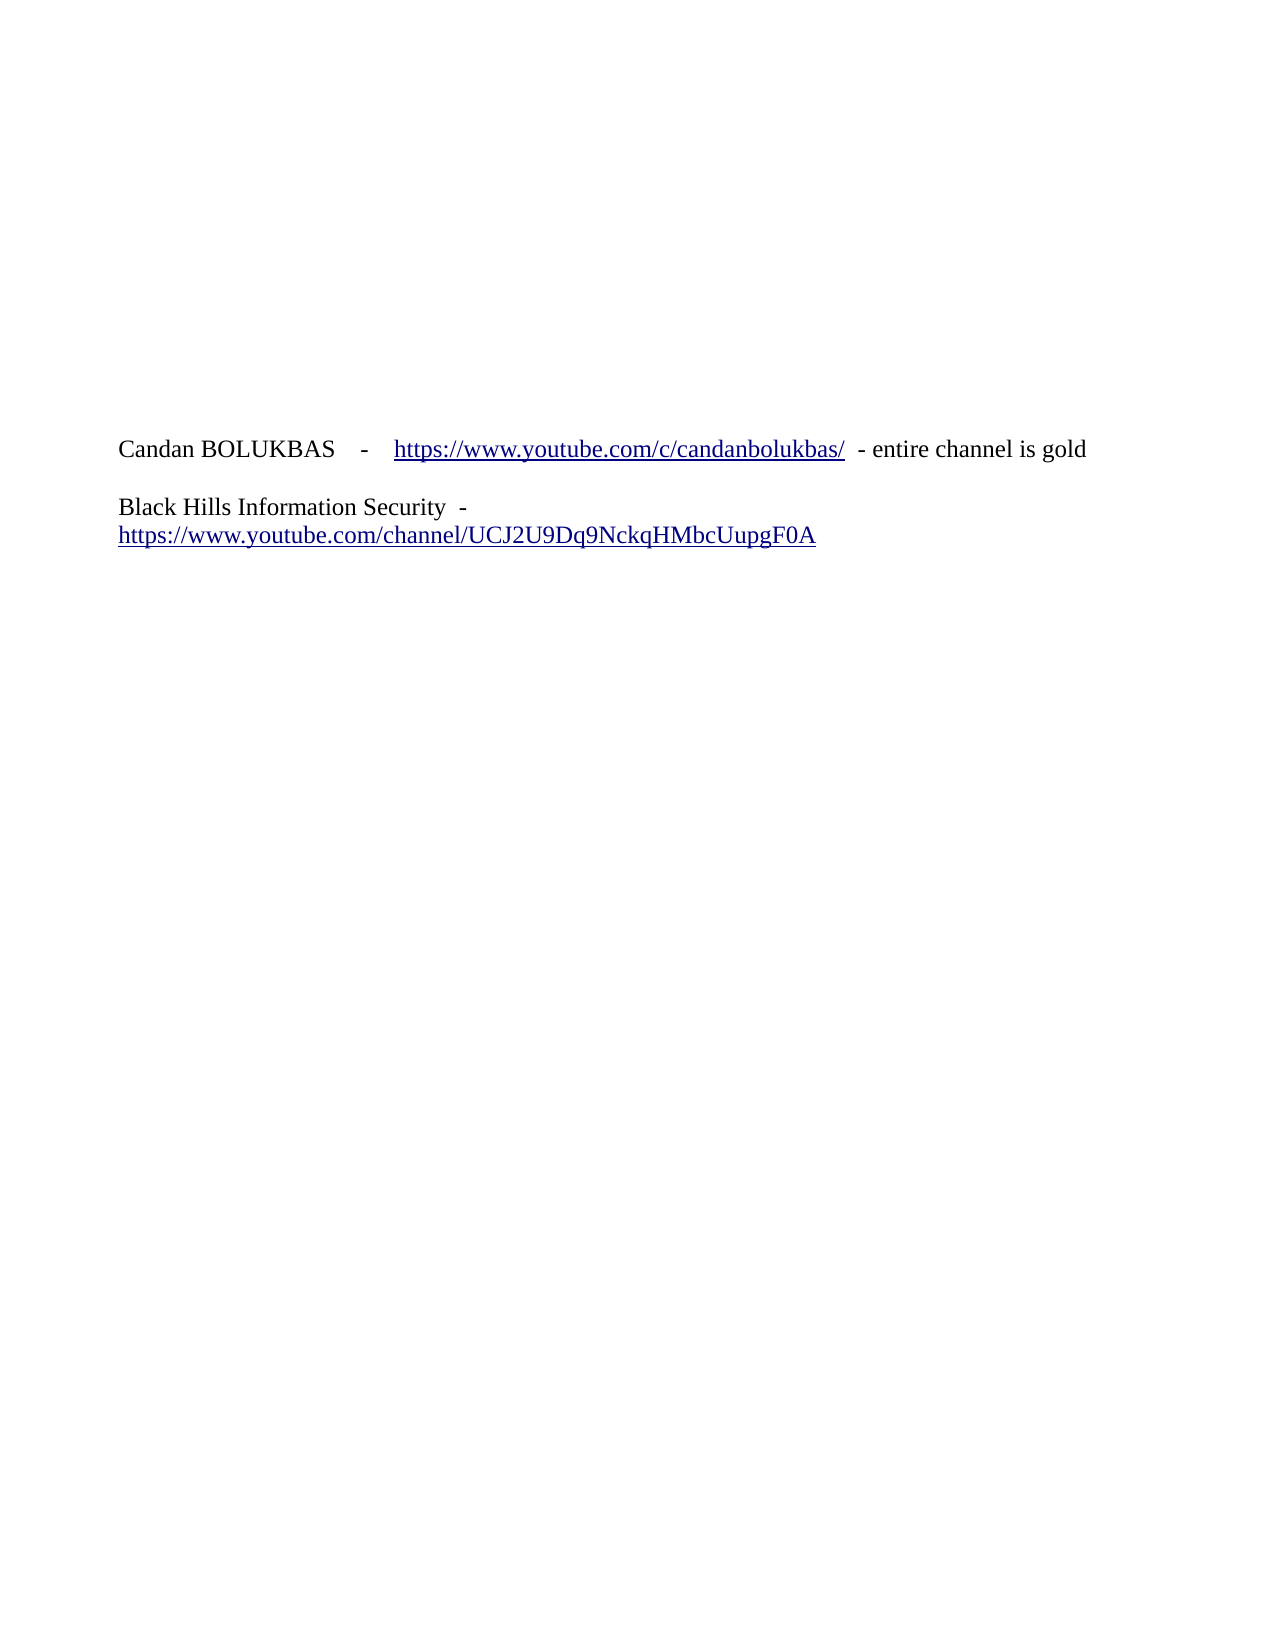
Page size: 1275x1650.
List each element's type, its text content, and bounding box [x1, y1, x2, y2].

table_cell [638, 291, 1157, 319]
table_cell [118, 204, 637, 233]
table_cell [638, 147, 1157, 176]
table_cell [118, 233, 637, 262]
table_cell [118, 147, 637, 176]
table_cell [638, 319, 1157, 348]
text Candan BOLUKBAS - https://www.youtube.com/c/candanbolukbas/ - entire channel is gold [118, 434, 1157, 463]
table_cell [118, 319, 637, 348]
table_cell [638, 176, 1157, 204]
table_cell [118, 262, 637, 291]
table_cell [118, 118, 637, 147]
table_cell [638, 262, 1157, 291]
table_cell [638, 233, 1157, 262]
text Black Hills Information Security - https://www.youtube.com/channel/UCJ2U9Dq9NckqHMbcUupgF0A [118, 492, 1157, 549]
table_cell [118, 176, 637, 204]
table_cell [638, 204, 1157, 233]
table_cell [118, 291, 637, 319]
table_cell [638, 118, 1157, 147]
